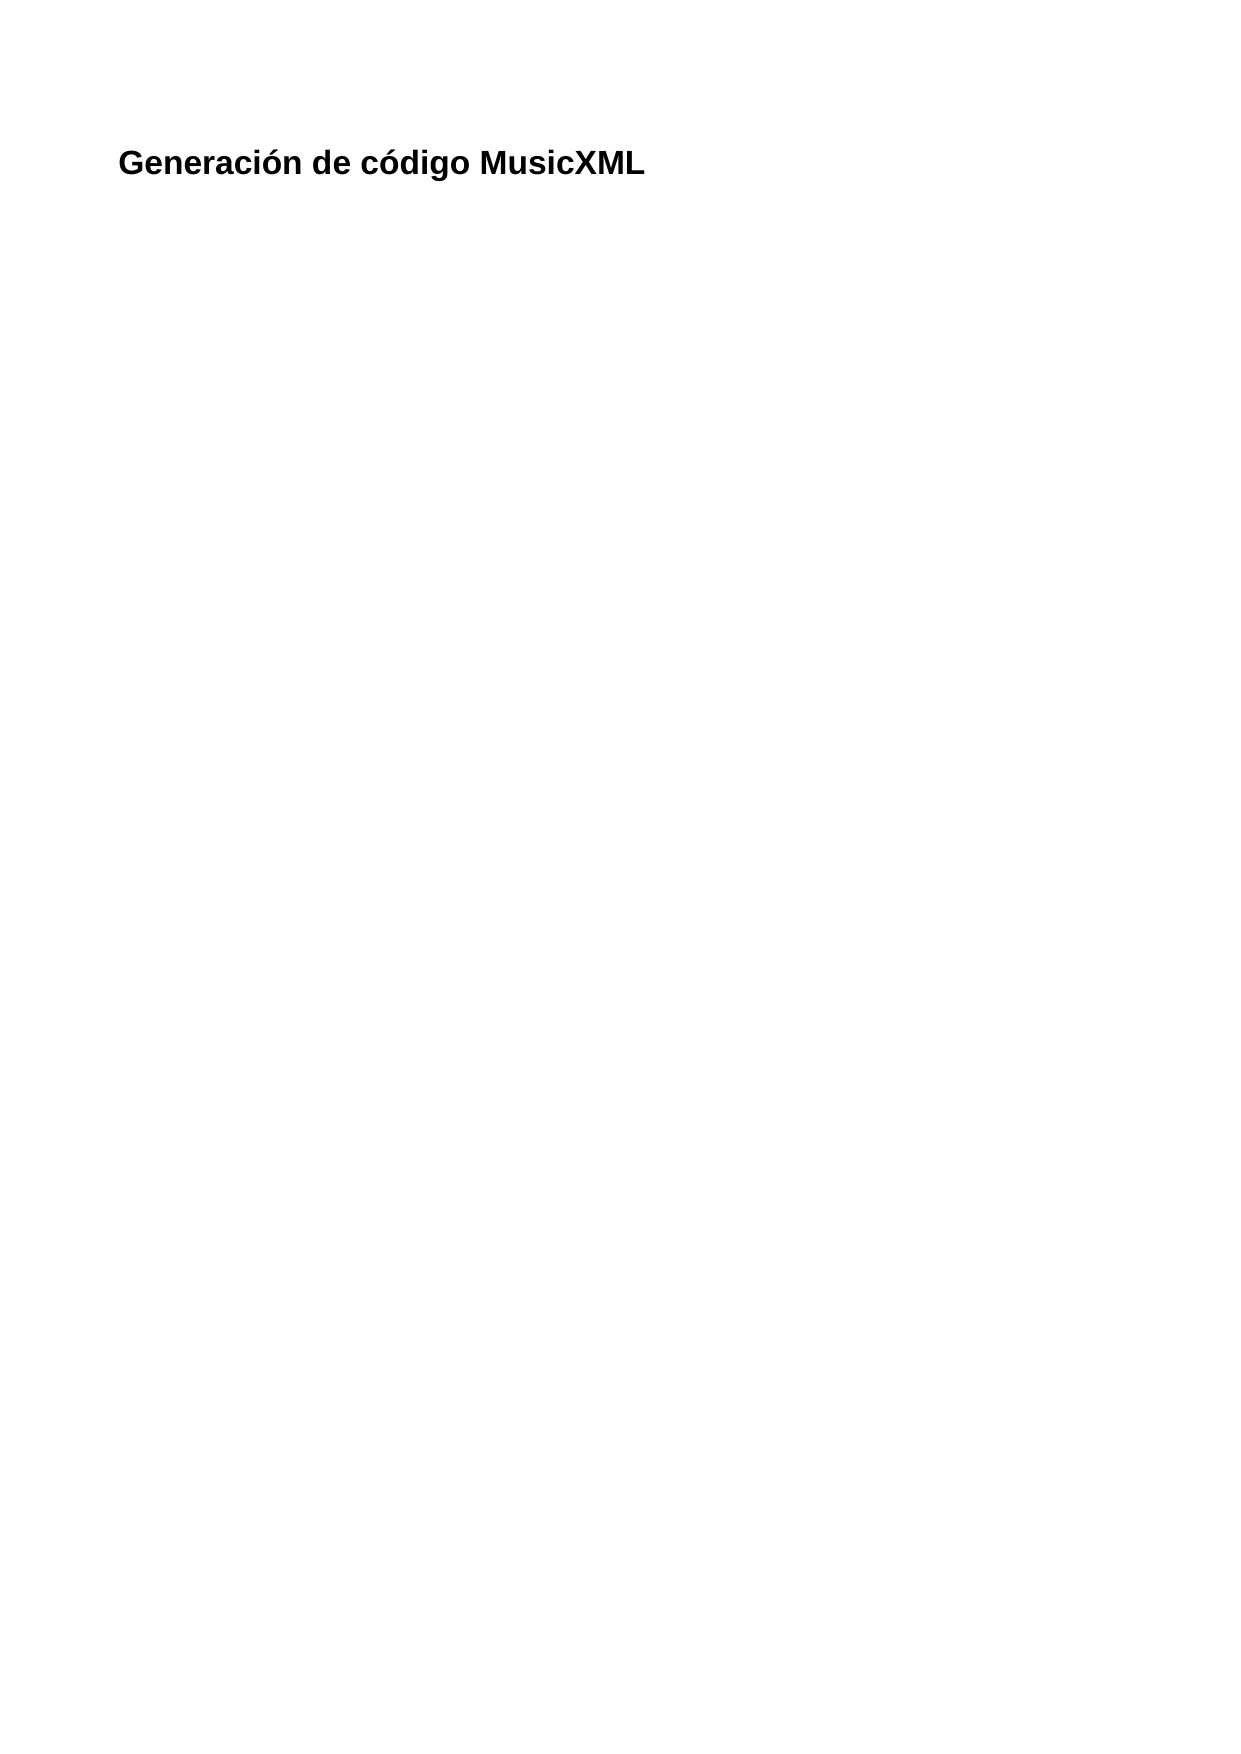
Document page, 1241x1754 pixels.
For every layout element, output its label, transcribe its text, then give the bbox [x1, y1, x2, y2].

subtitle Generación de código MusicXML [118, 143, 1122, 182]
